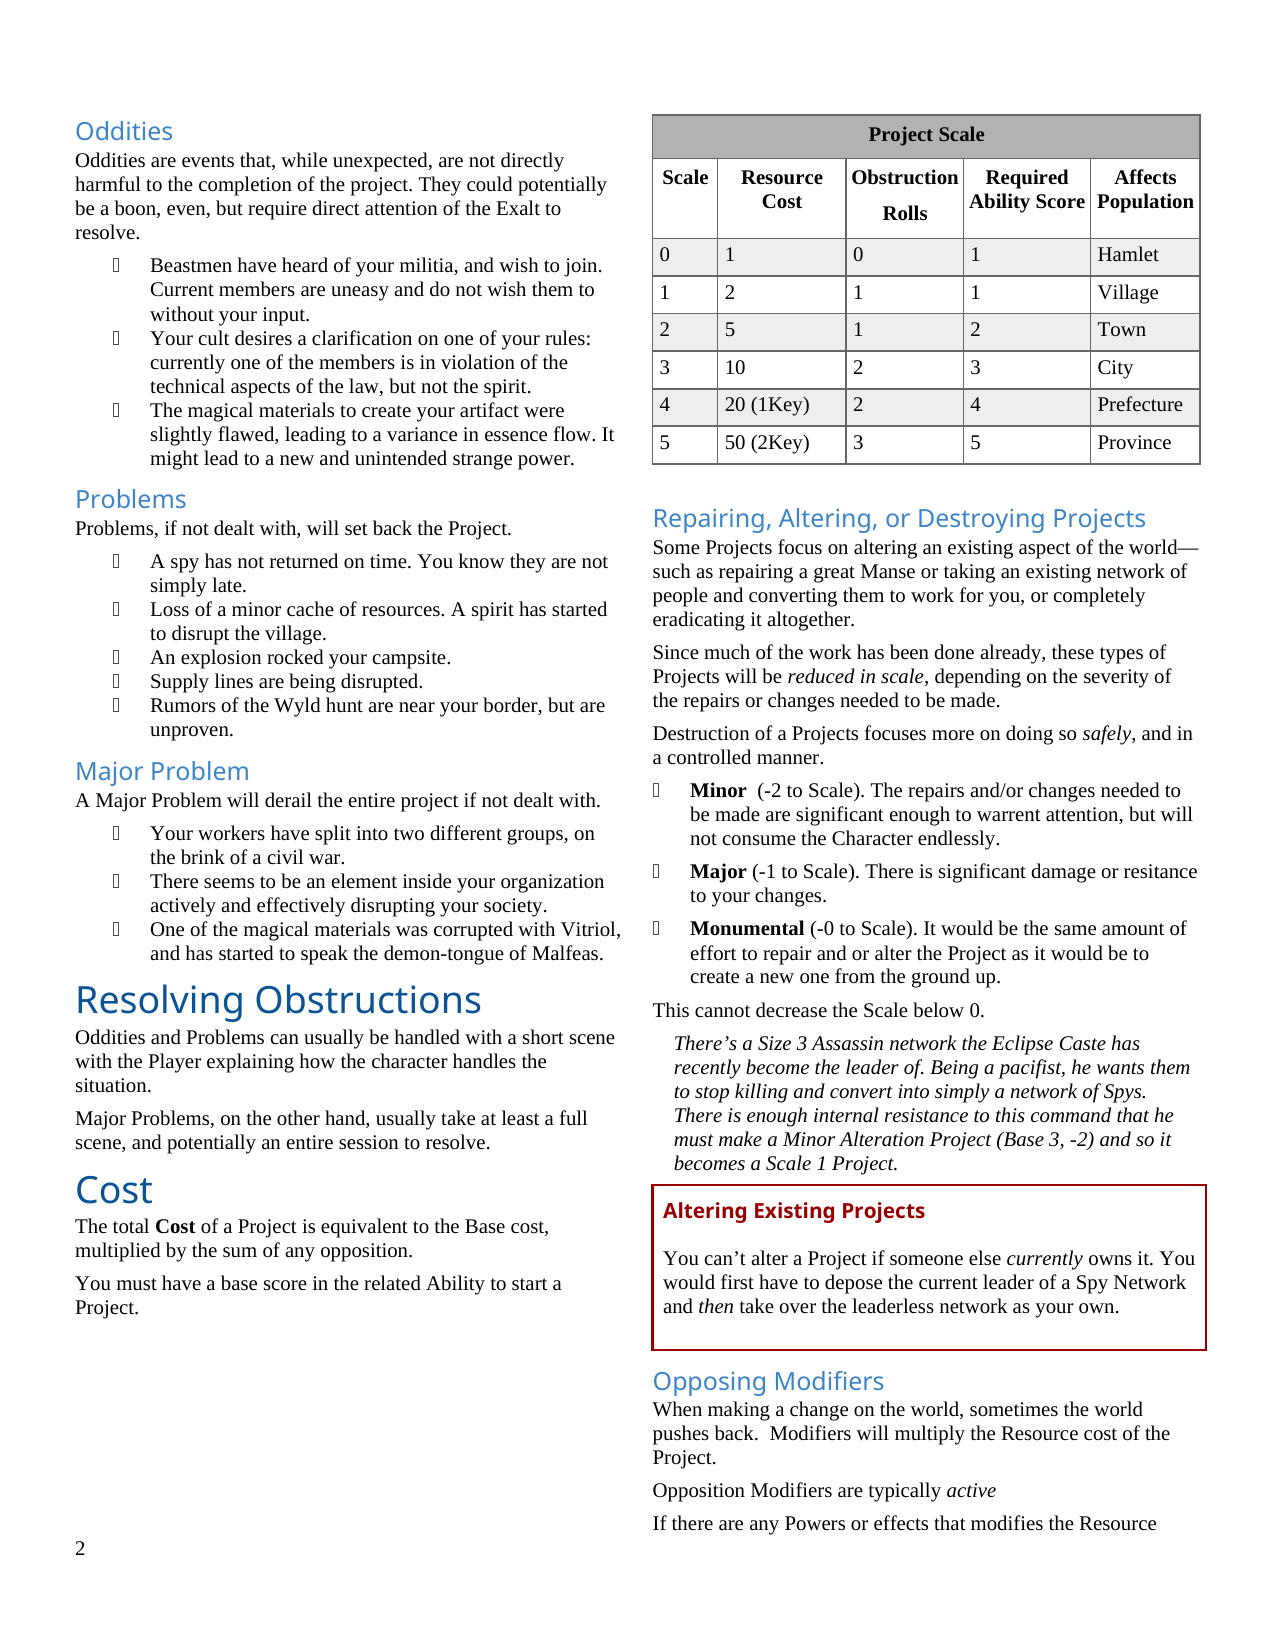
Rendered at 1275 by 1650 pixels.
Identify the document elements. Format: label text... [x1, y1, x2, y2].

table_cell 1 [718, 239, 845, 275]
text If there are any Powers or effects that modifies the Resource [652, 1511, 1200, 1535]
list Loss of a minor cache of resources. A spirit has started to disrupt the village. [112, 597, 622, 645]
table_cell 3 [964, 352, 1090, 388]
text Some Projects focus on altering an existing aspect of the world—such as repairing a great Manse or taking an existing network of people and converting them to work for you, or completely eradicating it altogether. [652, 535, 1200, 631]
subtitle Opposing Modifiers [652, 1363, 1200, 1397]
table_cell 3 [653, 352, 717, 388]
table_cell 2 [964, 314, 1090, 350]
text Since much of the work has been done already, these types of Projects will be reduced in scale, depending on the severity of the repairs or changes needed to be made. [652, 640, 1200, 712]
table_cell 20 (1Key) [718, 390, 845, 425]
table_cell Scale [653, 159, 717, 237]
subtitle Oddities [75, 114, 622, 148]
text Opposition Modifiers are typically active [652, 1478, 1200, 1502]
list One of the magical materials was corrupted with Vitriol, and has started to speak the demon-tongue of Malfeas. [112, 917, 622, 965]
table_cell 4 [653, 390, 717, 425]
list A spy has not returned on time. You know they are not simply late. [112, 549, 622, 597]
list An explosion rocked your campsite. [112, 645, 622, 669]
list Minor (-2 to Scale). The repairs and/or changes needed to be made are significant enough to warrent attention, but will not consume the Character endlessly. [652, 778, 1200, 850]
table_cell City [1091, 352, 1199, 388]
list Major (-1 to Scale). There is significant damage or resitance to your changes. [652, 859, 1200, 907]
table_cell 1 [847, 277, 963, 313]
text Major Problems, on the other hand, usually take at least a full scene, and potentially an entire session to resolve. [75, 1106, 622, 1154]
text Oddities are events that, while unexpected, are not directly harmful to the completion of the project. They could potentially be a boon, even, but require direct attention of the Exalt to resolve. [75, 148, 622, 244]
table_cell Resource Cost [718, 159, 845, 237]
text There’s a Size 3 Assassin network the Eclipse Caste has recently become the leader of. Being a pacifist, he wants them to stop killing and convert into simply a network of Spys. There is enough internal resistance to this command that he must make a Minor Alteration Project (Base 3, -2) and so it becomes a Scale 1 Project. [673, 1031, 1200, 1175]
list Beastmen have heard of your militia, and wish to join. Current members are uneasy and do not wish them to without your input. [112, 253, 622, 326]
table_cell Required Ability Score [964, 159, 1090, 237]
table_header Project Scale [653, 116, 1199, 158]
table_cell 10 [718, 352, 845, 388]
list There seems to be an element inside your organization actively and effectively disrupting your society. [112, 869, 622, 917]
table_cell 3 [847, 427, 963, 463]
table_cell 2 [653, 314, 717, 350]
subtitle Repairing, Altering, or Destroying Projects [652, 501, 1200, 535]
table_cell 50 (2Key) [718, 427, 845, 463]
table_cell 1 [847, 314, 963, 350]
table_cell Province [1091, 427, 1199, 463]
text Problems, if not dealt with, will set back the Project. [75, 516, 622, 540]
table_cell 5 [718, 314, 845, 350]
subtitle Problems [75, 482, 622, 516]
table_cell 1 [653, 277, 717, 313]
text A Major Problem will derail the entire project if not dealt with. [75, 787, 622, 812]
table_cell 5 [653, 427, 717, 463]
table_cell Town [1091, 314, 1199, 350]
table_cell 4 [964, 390, 1090, 425]
table_cell 5 [964, 427, 1090, 463]
subtitle Resolving Obstructions [75, 974, 622, 1025]
table_cell Village [1091, 277, 1199, 313]
table_cell Obstruction Rolls [847, 159, 963, 237]
list The magical materials to create your artifact were slightly flawed, leading to a variance in essence flow. It might lead to a new and unintended strange power. [112, 398, 622, 470]
subtitle Major Problem [75, 753, 622, 787]
table_cell 2 [847, 352, 963, 388]
text This cannot decrease the Scale below 0. [652, 997, 1200, 1022]
subtitle Cost [75, 1163, 622, 1214]
list Rumors of the Wyld hunt are near your border, but are unproven. [112, 693, 622, 741]
table_header Altering Existing Projects You can’t alter a Project if someone else currently owns it. You would first have to depose the current leader of a Spy Network and then take over the leaderless network as your own. [654, 1186, 1205, 1349]
list Supply lines are being disrupted. [112, 669, 622, 693]
text You must have a base score in the related Ability to start a Project. [75, 1271, 622, 1319]
text Oddities and Problems can usually be handled with a short scene with the Player explaining how the character handles the situation. [75, 1025, 622, 1097]
text Destruction of a Projects focuses more on doing so safely, and in a controlled manner. [652, 721, 1200, 769]
list Your cult desires a clarification on one of your rules: currently one of the members is in violation of the technical aspects of the law, but not the spirit. [112, 326, 622, 398]
table_cell Hamlet [1091, 239, 1199, 275]
list Your workers have split into two different groups, on the brink of a civil war. [112, 821, 622, 869]
table_cell Prefecture [1091, 390, 1199, 425]
table_cell 0 [653, 239, 717, 275]
table_cell 0 [847, 239, 963, 275]
list Monumental (-0 to Scale). It would be the same amount of effort to repair and or alter the Project as it would be to create a new one from the ground up. [652, 916, 1200, 988]
table_cell Affects Population [1091, 159, 1199, 237]
table_cell 1 [964, 277, 1090, 313]
table_cell 1 [964, 239, 1090, 275]
table_cell 2 [718, 277, 845, 313]
text The total Cost of a Project is equivalent to the Base cost, multiplied by the sum of any opposition. [75, 1214, 622, 1262]
text When making a change on the world, sometimes the world pushes back. Modifiers will multiply the Resource cost of the Project. [652, 1397, 1200, 1469]
table_cell 2 [847, 390, 963, 425]
